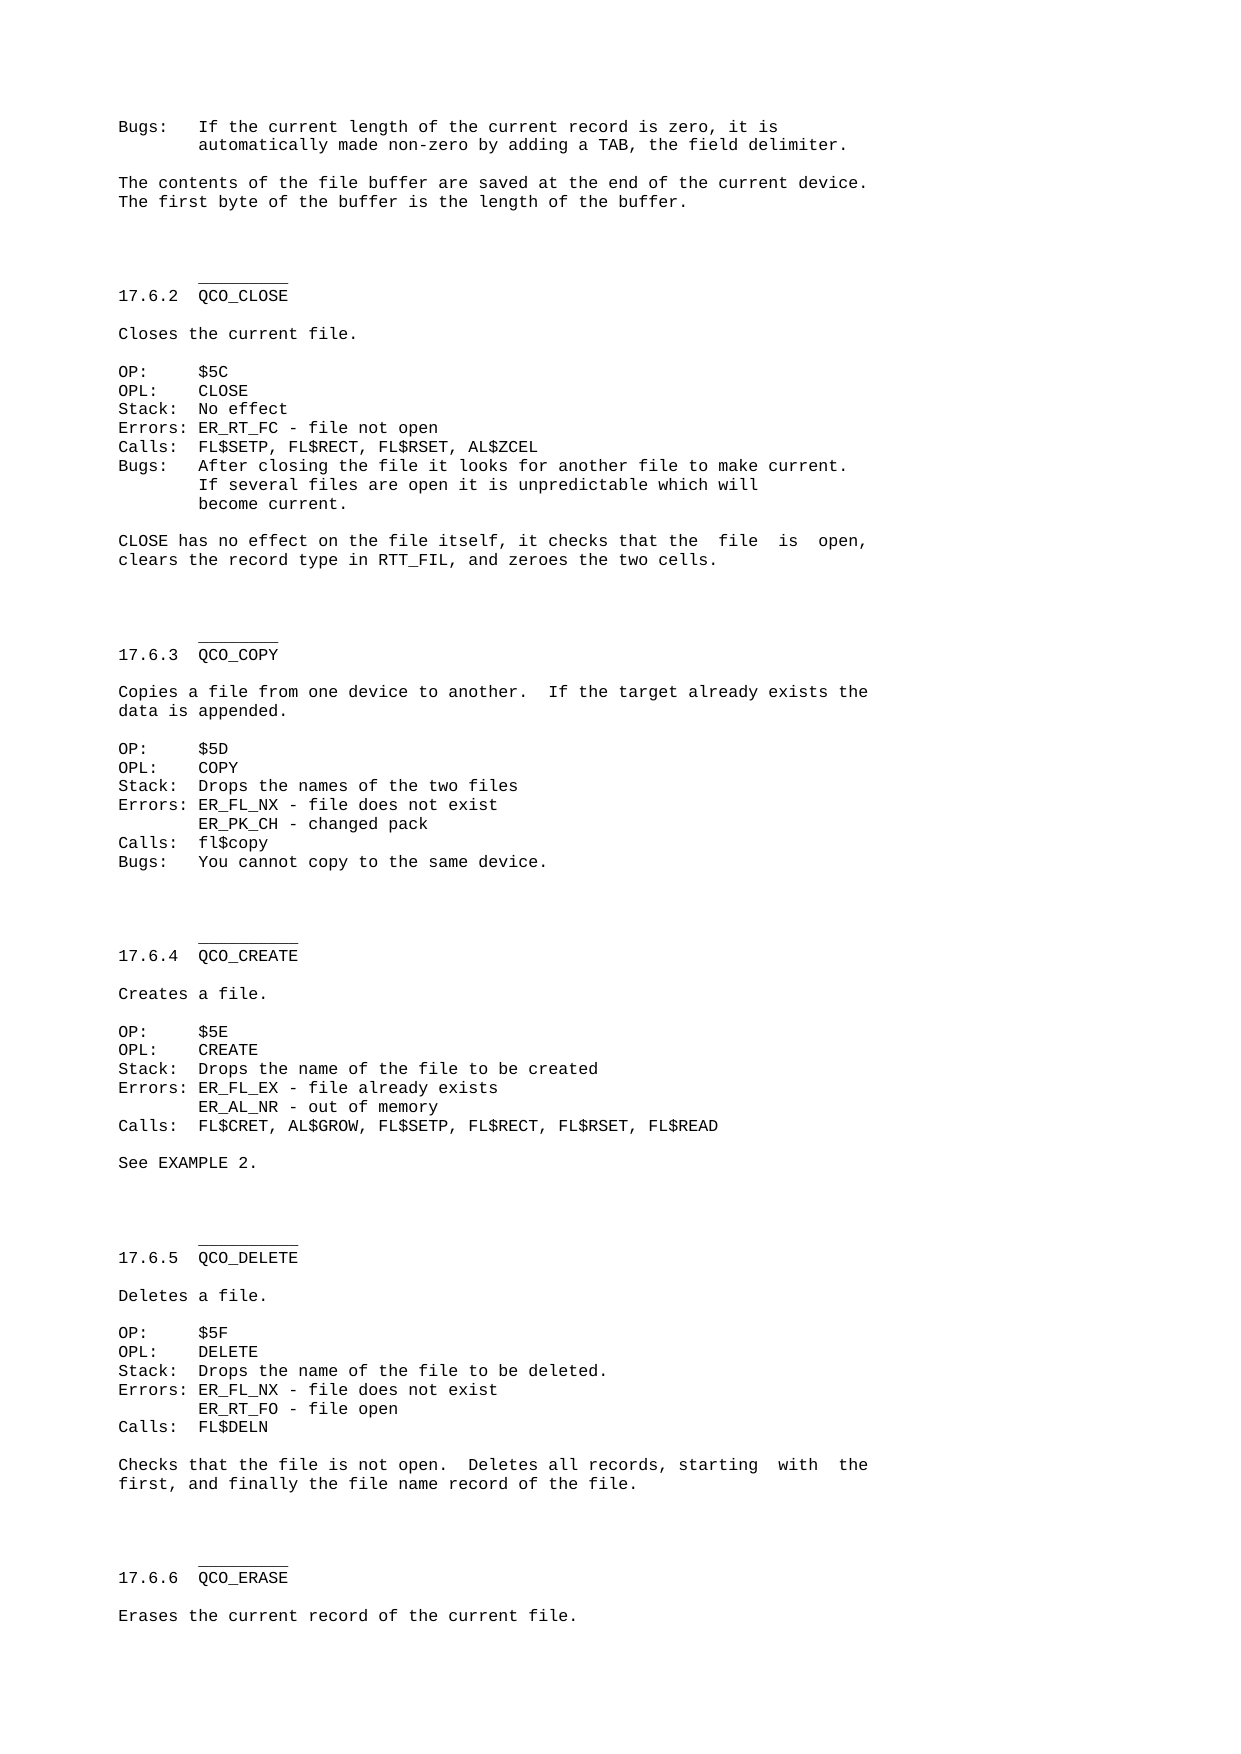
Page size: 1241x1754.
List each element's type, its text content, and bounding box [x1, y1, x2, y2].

text OPL: CLOSE [118, 382, 1122, 401]
text ER_AL_NR - out of memory [118, 1098, 1122, 1117]
text Errors: ER_FL_EX - file already exists [118, 1080, 1122, 1098]
text Creates a file. [118, 985, 1122, 1004]
text Stack: Drops the names of the two files [118, 778, 1122, 797]
text OPL: CREATE [118, 1042, 1122, 1061]
text clears the record type in RTT_FIL, and zeroes the two cells. [118, 552, 1122, 571]
text _________ [118, 269, 1122, 288]
text Closes the current file. [118, 326, 1122, 344]
text 17.6.4 QCO_CREATE [118, 948, 1122, 967]
text Stack: Drops the name of the file to be created [118, 1061, 1122, 1080]
text 17.6.3 QCO_COPY [118, 646, 1122, 665]
text ER_RT_FO - file open [118, 1400, 1122, 1419]
text OPL: COPY [118, 759, 1122, 778]
text OPL: DELETE [118, 1344, 1122, 1362]
text The first byte of the buffer is the length of the buffer. [118, 193, 1122, 212]
text Calls: FL$CRET, AL$GROW, FL$SETP, FL$RECT, FL$RSET, FL$READ [118, 1117, 1122, 1136]
text data is appended. [118, 703, 1122, 721]
text The contents of the file buffer are saved at the end of the current device. [118, 175, 1122, 193]
text Stack: Drops the name of the file to be deleted. [118, 1362, 1122, 1381]
text ________ [118, 627, 1122, 646]
text Deletes a file. [118, 1287, 1122, 1306]
text first, and finally the file name record of the file. [118, 1476, 1122, 1494]
text OP: $5D [118, 740, 1122, 759]
text __________ [118, 1231, 1122, 1249]
text OP: $5F [118, 1325, 1122, 1344]
text Calls: FL$DELN [118, 1419, 1122, 1438]
text Bugs: After closing the file it looks for another file to make current. [118, 457, 1122, 476]
text Checks that the file is not open. Deletes all records, starting with the [118, 1457, 1122, 1476]
text 17.6.2 QCO_CLOSE [118, 288, 1122, 307]
text Stack: No effect [118, 401, 1122, 420]
text Errors: ER_FL_NX - file does not exist [118, 1381, 1122, 1400]
text Bugs: You cannot copy to the same device. [118, 853, 1122, 872]
text ER_PK_CH - changed pack [118, 816, 1122, 834]
text _________ [118, 1551, 1122, 1570]
text Calls: fl$copy [118, 834, 1122, 853]
text Copies a file from one device to another. If the target already exists the [118, 684, 1122, 703]
text automatically made non-zero by adding a TAB, the field delimiter. [118, 137, 1122, 156]
text Errors: ER_RT_FC - file not open [118, 420, 1122, 439]
text 17.6.5 QCO_DELETE [118, 1249, 1122, 1268]
text Bugs: If the current length of the current record is zero, it is [118, 118, 1122, 137]
text Errors: ER_FL_NX - file does not exist [118, 797, 1122, 816]
text Erases the current record of the current file. [118, 1608, 1122, 1626]
text __________ [118, 929, 1122, 948]
text 17.6.6 QCO_ERASE [118, 1570, 1122, 1589]
text OP: $5E [118, 1023, 1122, 1042]
text OP: $5C [118, 363, 1122, 382]
text Calls: FL$SETP, FL$RECT, FL$RSET, AL$ZCEL [118, 439, 1122, 457]
text If several files are open it is unpredictable which will [118, 476, 1122, 495]
text become current. [118, 495, 1122, 514]
text CLOSE has no effect on the file itself, it checks that the file is open, [118, 533, 1122, 552]
text See EXAMPLE 2. [118, 1155, 1122, 1174]
